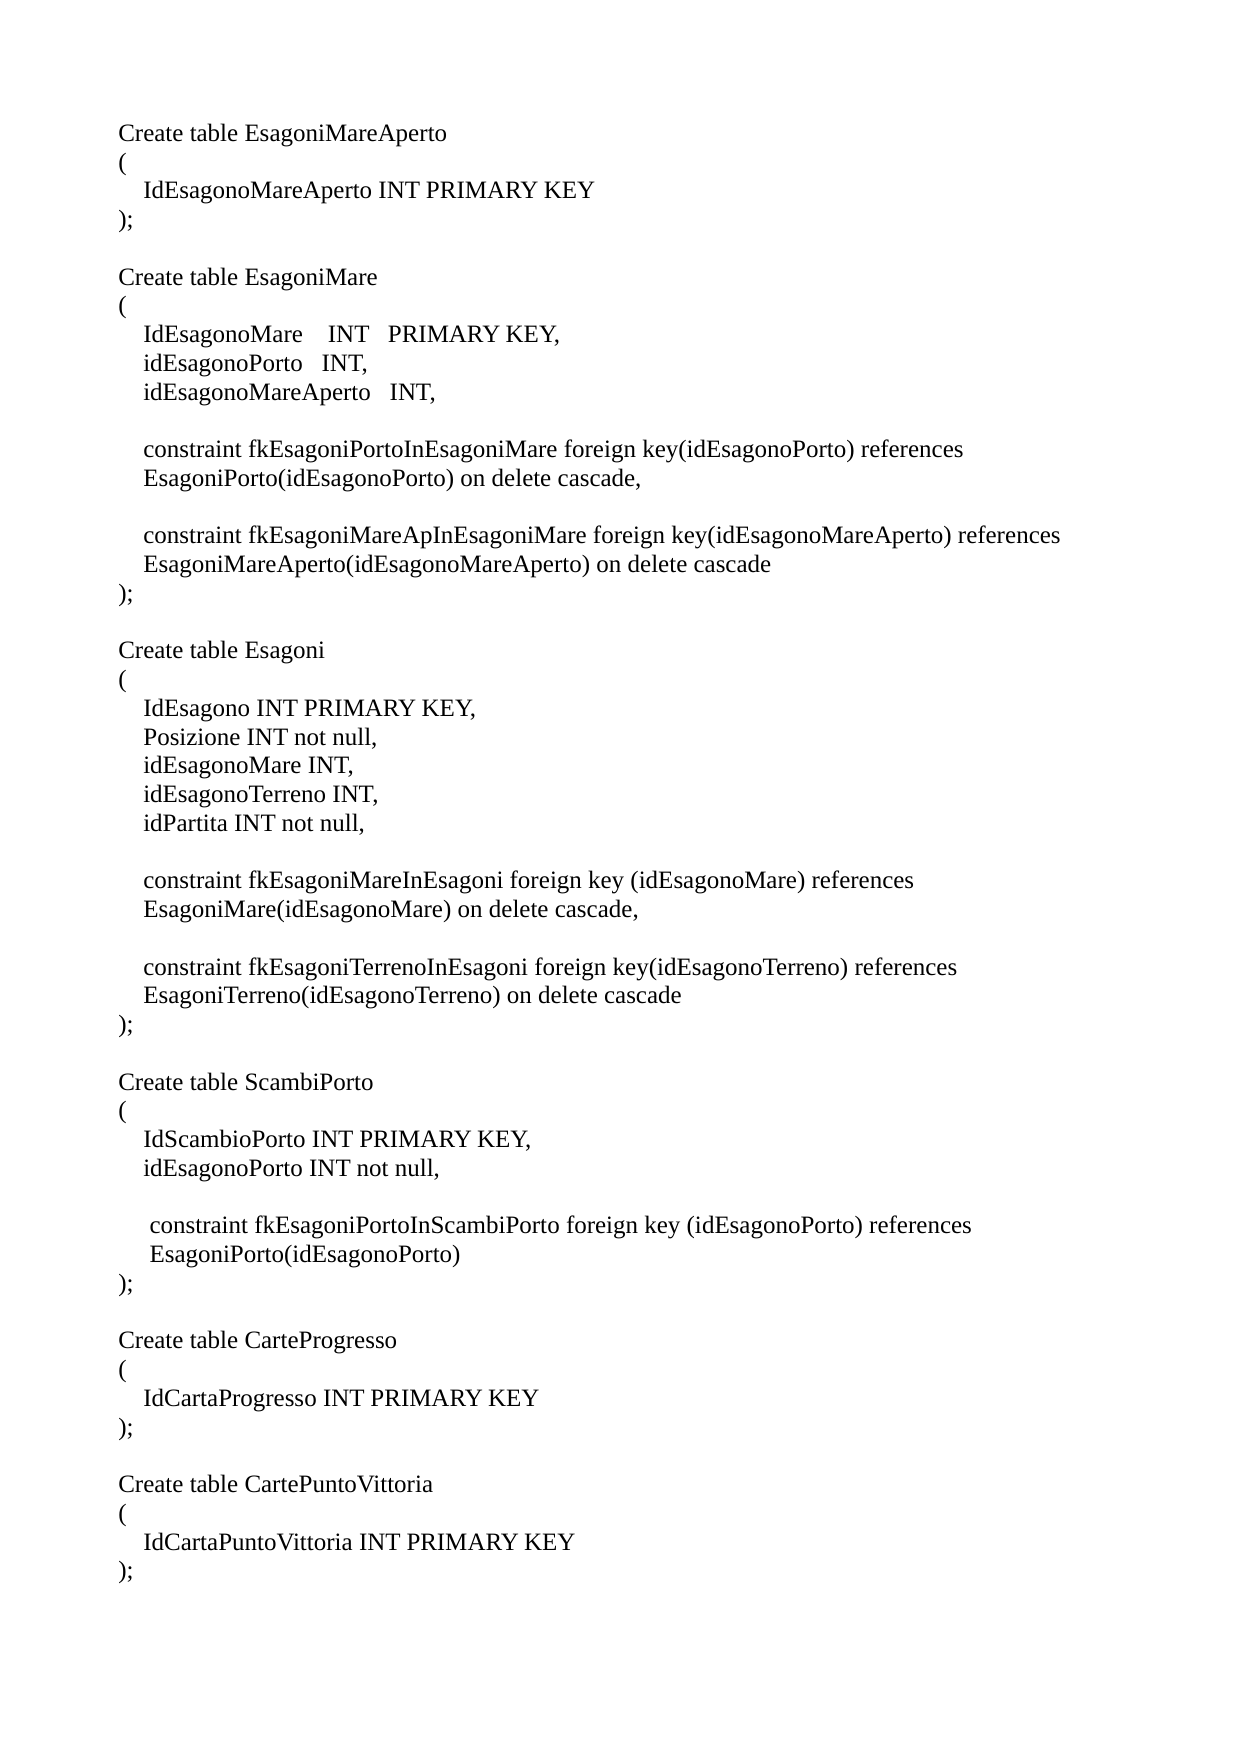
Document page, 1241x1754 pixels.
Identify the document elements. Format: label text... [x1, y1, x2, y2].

text ); [118, 1009, 1122, 1038]
text EsagoniMareAperto(idEsagonoMareAperto) on delete cascade [118, 549, 1122, 578]
text ( [118, 147, 1122, 176]
text ); [118, 204, 1122, 233]
text ( [118, 291, 1122, 319]
text ); [118, 1556, 1122, 1584]
text ); [118, 1412, 1122, 1441]
text ( [118, 1096, 1122, 1124]
text ( [118, 1498, 1122, 1527]
text IdCartaPuntoVittoria INT PRIMARY KEY [118, 1527, 1122, 1556]
text Create table ScambiPorto [118, 1067, 1122, 1096]
text ); [118, 578, 1122, 607]
text constraint fkEsagoniPortoInScambiPorto foreign key (idEsagonoPorto) references [118, 1211, 1122, 1239]
text idEsagonoPorto INT not null, [118, 1153, 1122, 1182]
text IdCartaProgresso INT PRIMARY KEY [118, 1383, 1122, 1412]
text Create table CartePuntoVittoria [118, 1469, 1122, 1498]
text ( [118, 1354, 1122, 1383]
text idPartita INT not null, [118, 808, 1122, 837]
text constraint fkEsagoniMareInEsagoni foreign key (idEsagonoMare) references [118, 866, 1122, 894]
text IdEsagono INT PRIMARY KEY, [118, 693, 1122, 722]
text Create table EsagoniMare [118, 262, 1122, 291]
text idEsagonoTerreno INT, [118, 779, 1122, 808]
text Create table CarteProgresso [118, 1326, 1122, 1354]
text EsagoniMare(idEsagonoMare) on delete cascade, [118, 894, 1122, 923]
text constraint fkEsagoniMareApInEsagoniMare foreign key(idEsagonoMareAperto) references [118, 521, 1122, 549]
text idEsagonoMare INT, [118, 751, 1122, 779]
text EsagoniTerreno(idEsagonoTerreno) on delete cascade [118, 981, 1122, 1009]
text Posizione INT not null, [118, 722, 1122, 751]
text IdScambioPorto INT PRIMARY KEY, [118, 1124, 1122, 1153]
text idEsagonoMareAperto INT, [118, 377, 1122, 406]
text constraint fkEsagoniTerrenoInEsagoni foreign key(idEsagonoTerreno) references [118, 952, 1122, 981]
text IdEsagonoMareAperto INT PRIMARY KEY [118, 176, 1122, 204]
text IdEsagonoMare INT PRIMARY KEY, [118, 319, 1122, 348]
text EsagoniPorto(idEsagonoPorto) on delete cascade, [118, 463, 1122, 492]
text idEsagonoPorto INT, [118, 348, 1122, 377]
text ); [118, 1268, 1122, 1297]
text EsagoniPorto(idEsagonoPorto) [118, 1239, 1122, 1268]
text ( [118, 664, 1122, 693]
text Create table EsagoniMareAperto [118, 118, 1122, 147]
text constraint fkEsagoniPortoInEsagoniMare foreign key(idEsagonoPorto) references [118, 434, 1122, 463]
text Create table Esagoni [118, 636, 1122, 664]
